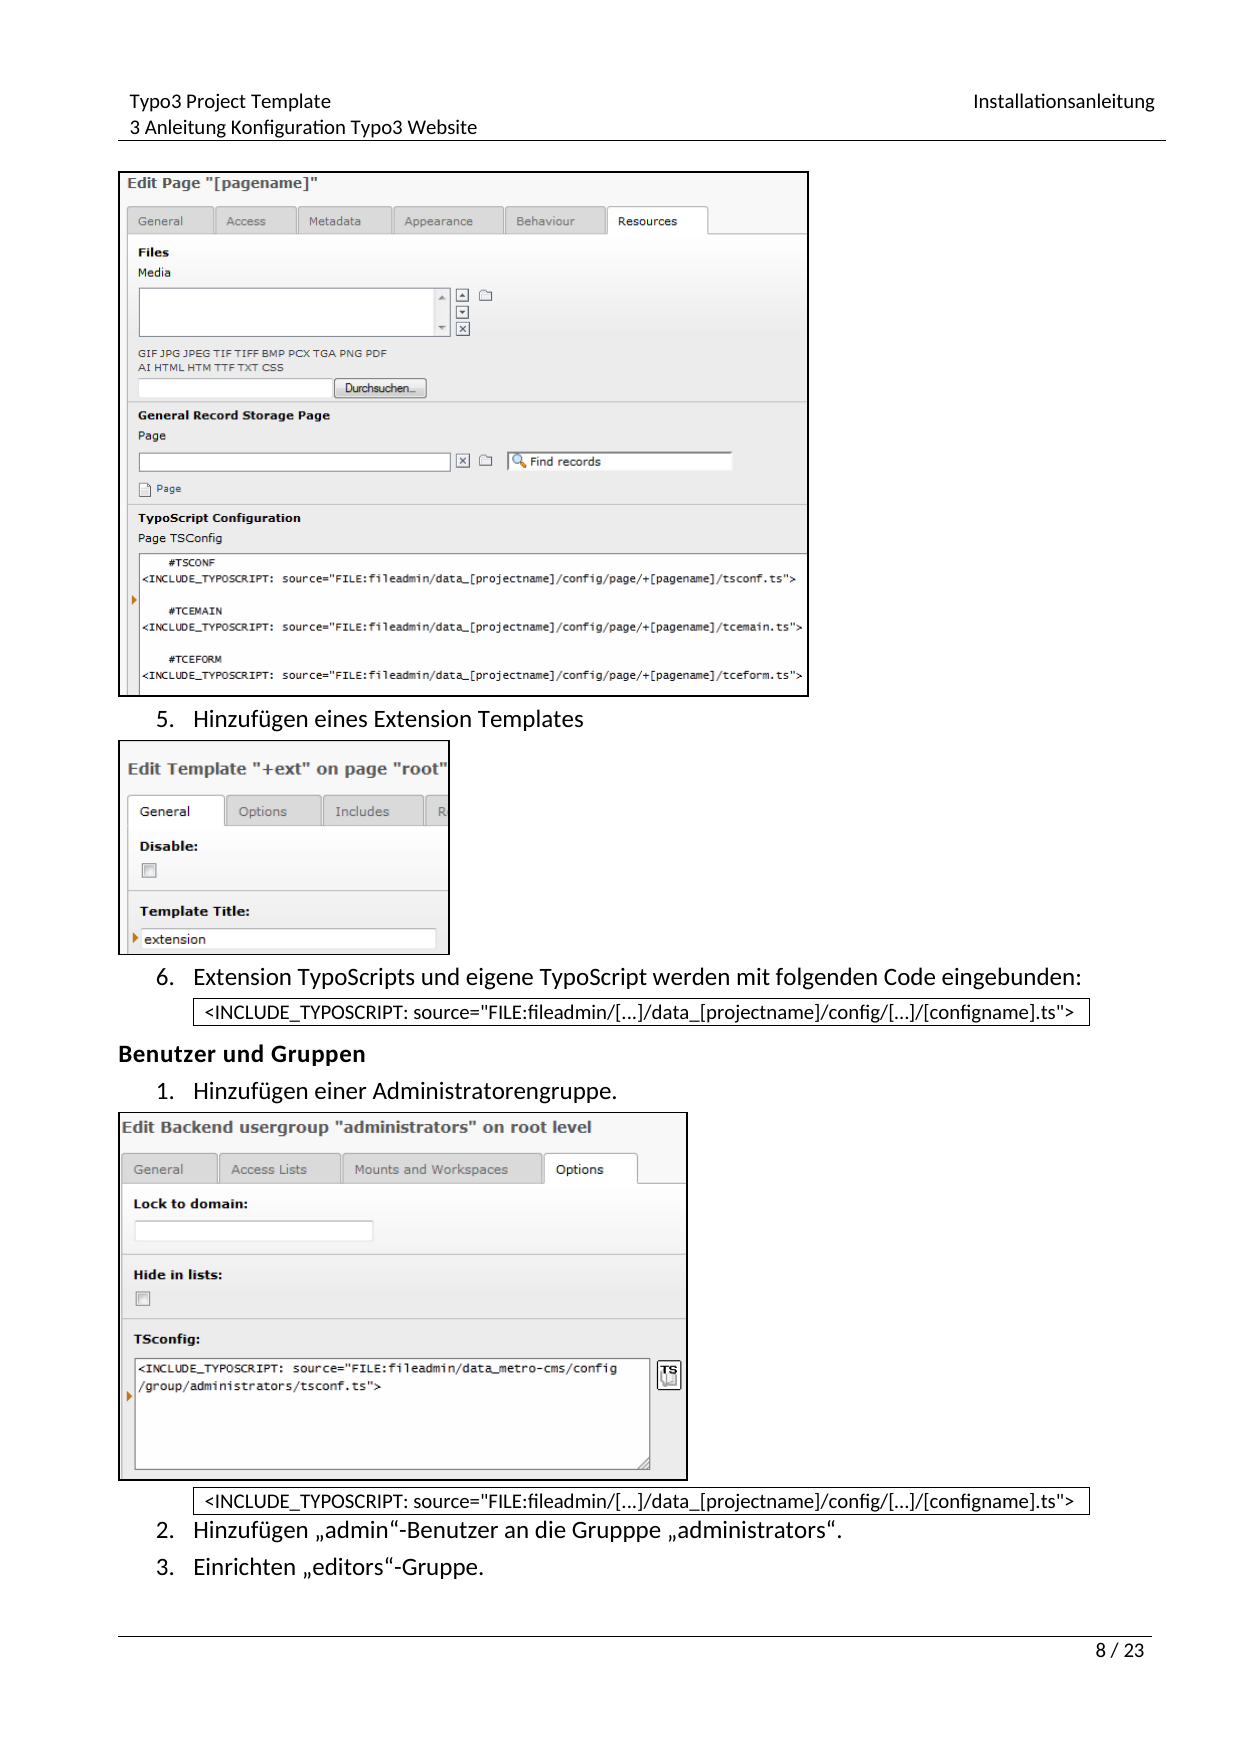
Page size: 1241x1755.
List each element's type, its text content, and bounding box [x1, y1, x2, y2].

list Einrichten „editors“-Gruppe. [156, 1551, 1152, 1582]
table_header <INCLUDE_TYPOSCRIPT: source="FILE:fileadmin/[...]/data_[projectname]/config/[…]/[configname].ts"> [194, 1488, 1089, 1513]
list Hinzufügen einer Administratorengruppe. [156, 1075, 1152, 1105]
list Extension TypoScripts und eigene TypoScript werden mit folgenden Code eingebunden: [156, 961, 1152, 992]
list Hinzufügen eines Extension Templates [156, 703, 1152, 733]
table_header <INCLUDE_TYPOSCRIPT: source="FILE:fileadmin/[...]/data_[projectname]/config/[…]/[configname].ts"> [194, 999, 1089, 1024]
list Hinzufügen „admin“-Benutzer an die Grupppe „administrators“. [156, 1514, 1152, 1545]
subtitle Benutzer und Gruppen [118, 1038, 1152, 1069]
